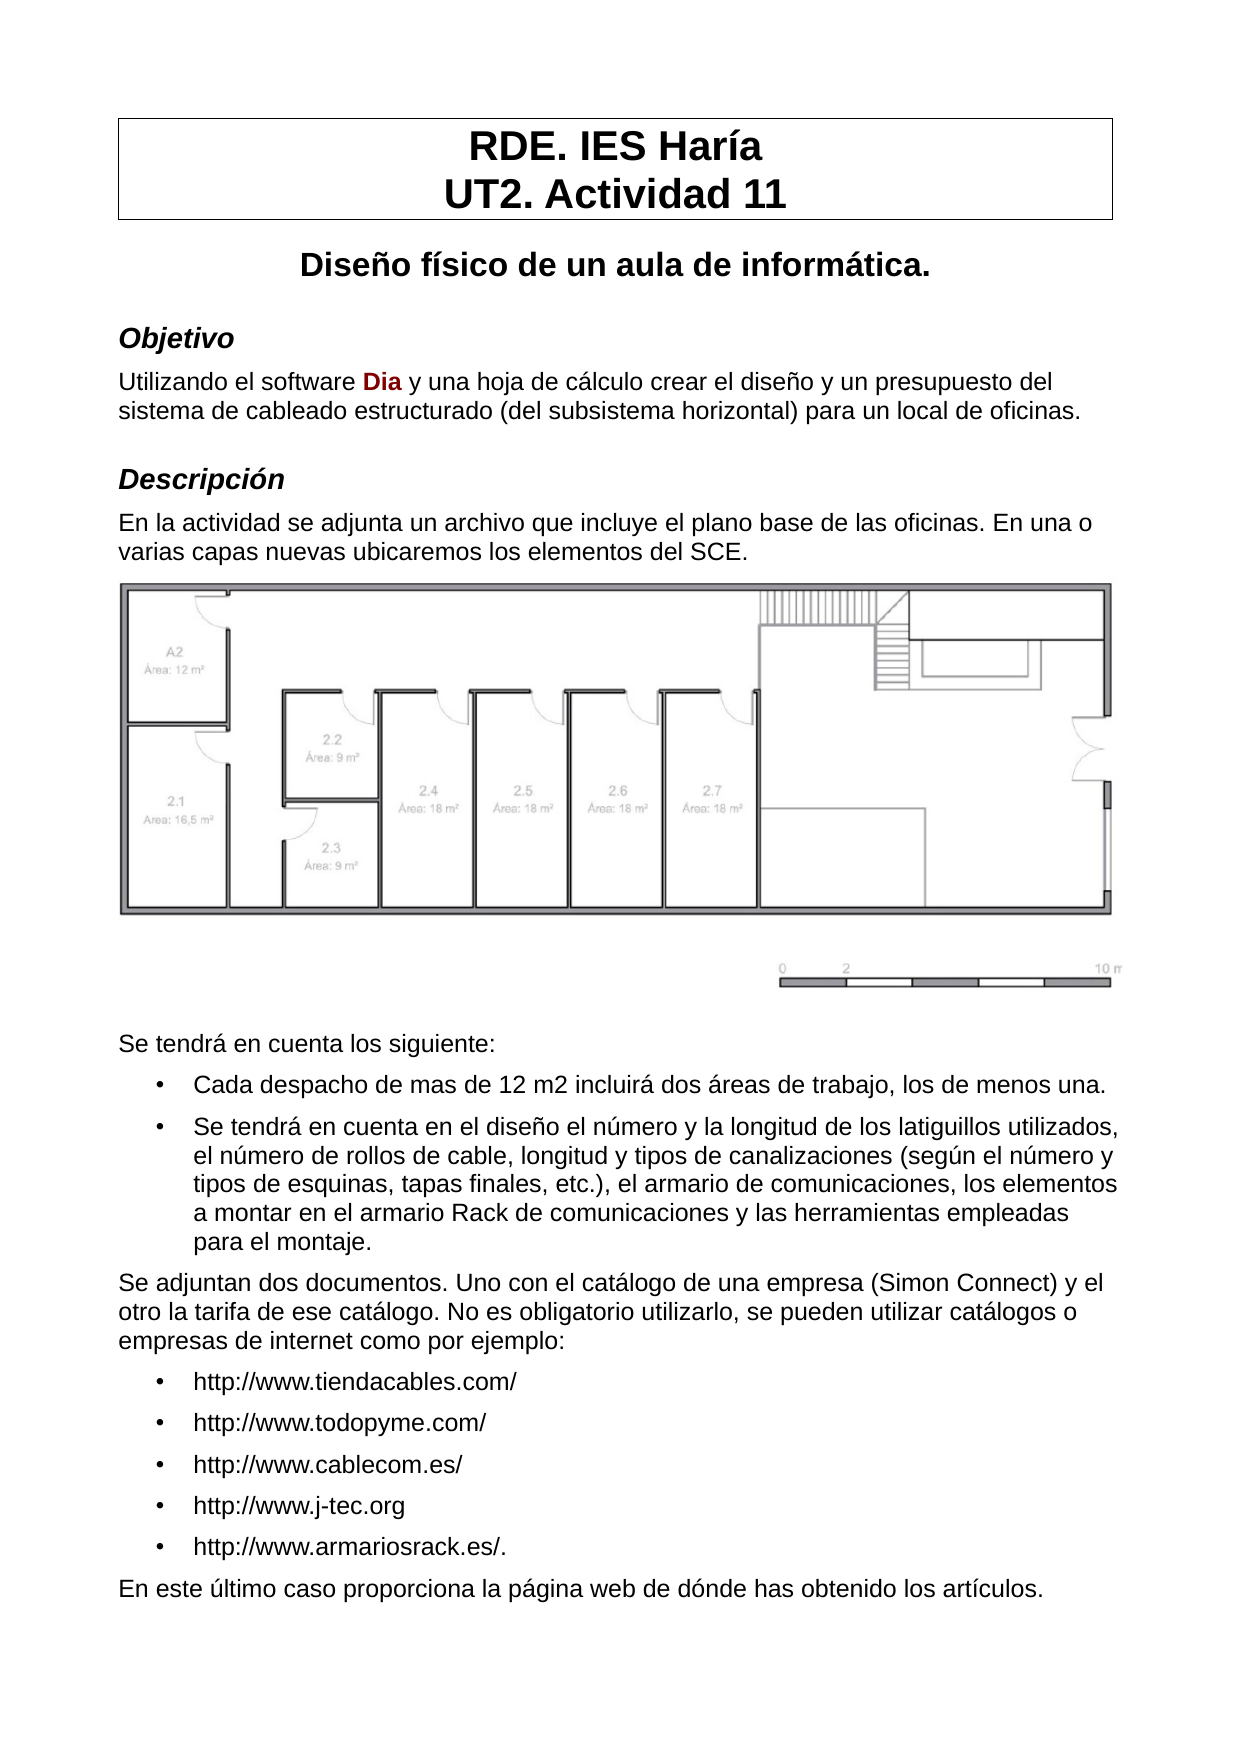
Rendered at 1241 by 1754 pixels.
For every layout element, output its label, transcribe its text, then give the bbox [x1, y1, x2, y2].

text UT2. Actividad 11 [119, 166, 1112, 219]
text Se tendrá en cuenta los siguiente: [118, 1029, 1122, 1058]
subtitle Objetivo [118, 321, 1122, 355]
text RDE. IES Haría [119, 119, 1112, 166]
text En la actividad se adjunta un archivo que incluye el plano base de las oficinas. En una o varias capas nuevas ubicaremos los elementos del SCE. [118, 508, 1122, 566]
list http://www.tiendacables.com/ [156, 1367, 1122, 1396]
list Se tendrá en cuenta en el diseño el número y la longitud de los latiguillos utilizados, el número de rollos de cable, longitud y tipos de canalizaciones (según el número y tipos de esquinas, tapas finales, etc.), el armario de comunicaciones, los elementos a montar en el armario Rack de comunicaciones y las herramientas empleadas para el montaje. [156, 1112, 1122, 1256]
list http://www.cablecom.es/ [156, 1450, 1122, 1478]
picture [118, 578, 1123, 988]
list http://www.j-tec.org [156, 1491, 1122, 1520]
list Cada despacho de mas de 12 m2 incluirá dos áreas de trabajo, los de menos una. [156, 1071, 1122, 1099]
text Utilizando el software Dia y una hoja de cálculo crear el diseño y un presupuesto del sistema de cableado estructurado (del subsistema horizontal) para un local de oficinas. [118, 367, 1122, 425]
list http://www.armariosrack.es/. [156, 1532, 1122, 1561]
subtitle Diseño físico de un aula de informática. [118, 245, 1122, 284]
text En este último caso proporciona la página web de dónde has obtenido los artículos. [118, 1574, 1122, 1602]
list http://www.todopyme.com/ [156, 1408, 1122, 1437]
text Se adjuntan dos documentos. Uno con el catálogo de una empresa (Simon Connect) y el otro la tarifa de ese catálogo. No es obligatorio utilizarlo, se pueden utilizar catálogos o empresas de internet como por ejemplo: [118, 1268, 1122, 1354]
subtitle Descripción [118, 462, 1122, 496]
